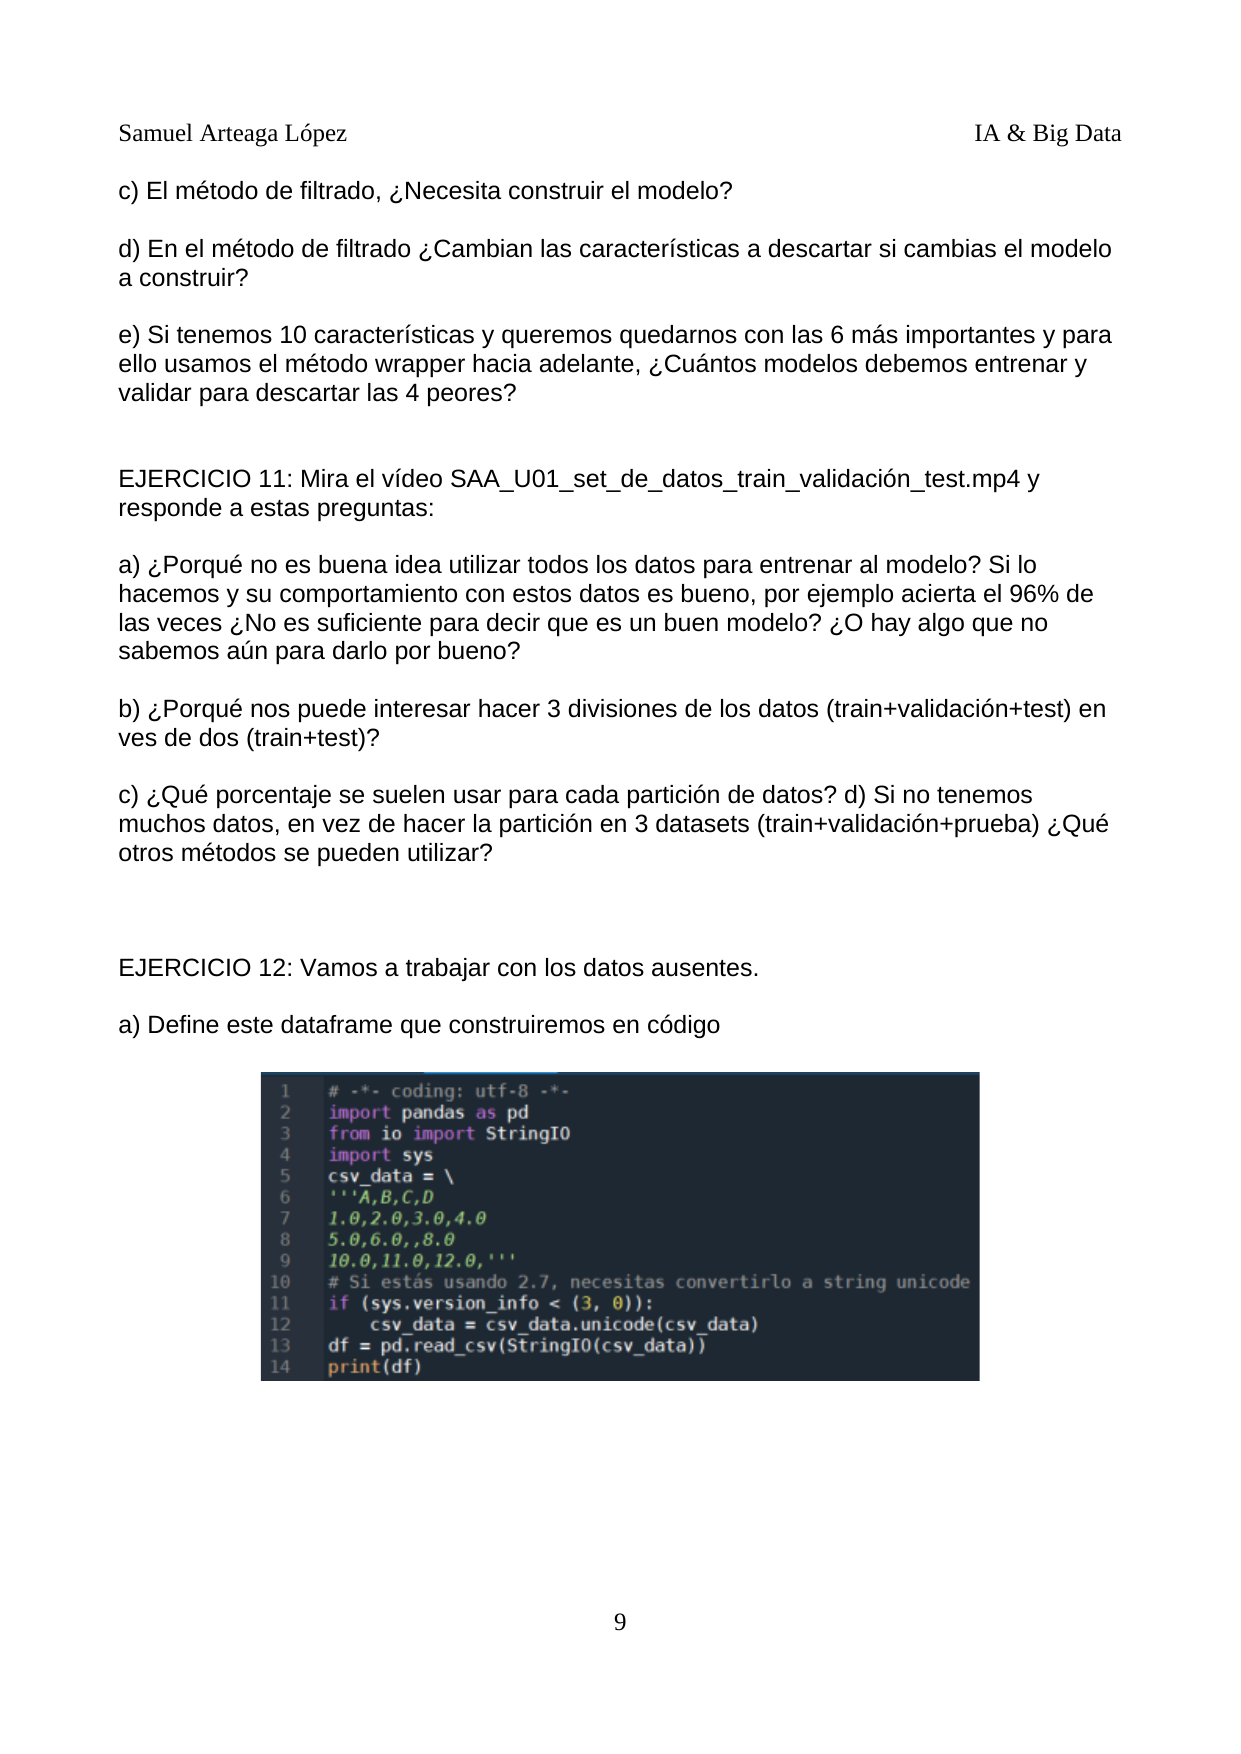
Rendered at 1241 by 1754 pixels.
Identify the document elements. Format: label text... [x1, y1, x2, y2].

picture [260, 1072, 980, 1381]
text EJERCICIO 12: Vamos a trabajar con los datos ausentes. [118, 953, 1122, 981]
text c) El método de filtrado, ¿Necesita construir el modelo? [118, 176, 1122, 205]
text d) En el método de filtrado ¿Cambian las características a descartar si cambias el modelo a construir? [118, 234, 1122, 291]
text a) ¿Porqué no es buena idea utilizar todos los datos para entrenar al modelo? Si lo hacemos y su comportamiento con estos datos es bueno, por ejemplo acierta el 96% de las veces ¿No es suficiente para decir que es un buen modelo? ¿O hay algo que no sabemos aún para darlo por bueno? [118, 550, 1122, 665]
text EJERCICIO 11: Mira el vídeo SAA_U01_set_de_datos_train_validación_test.mp4 y responde a estas preguntas: [118, 464, 1122, 521]
text a) Define este dataframe que construiremos en código [118, 1010, 1122, 1039]
text b) ¿Porqué nos puede interesar hacer 3 divisiones de los datos (train+validación+test) en ves de dos (train+test)? [118, 694, 1122, 751]
text c) ¿Qué porcentaje se suelen usar para cada partición de datos? d) Si no tenemos muchos datos, en vez de hacer la partición en 3 datasets (train+validación+prueba) ¿Qué otros métodos se pueden utilizar? [118, 780, 1122, 866]
text e) Si tenemos 10 características y queremos quedarnos con las 6 más importantes y para ello usamos el método wrapper hacia adelante, ¿Cuántos modelos debemos entrenar y validar para descartar las 4 peores? [118, 320, 1122, 406]
